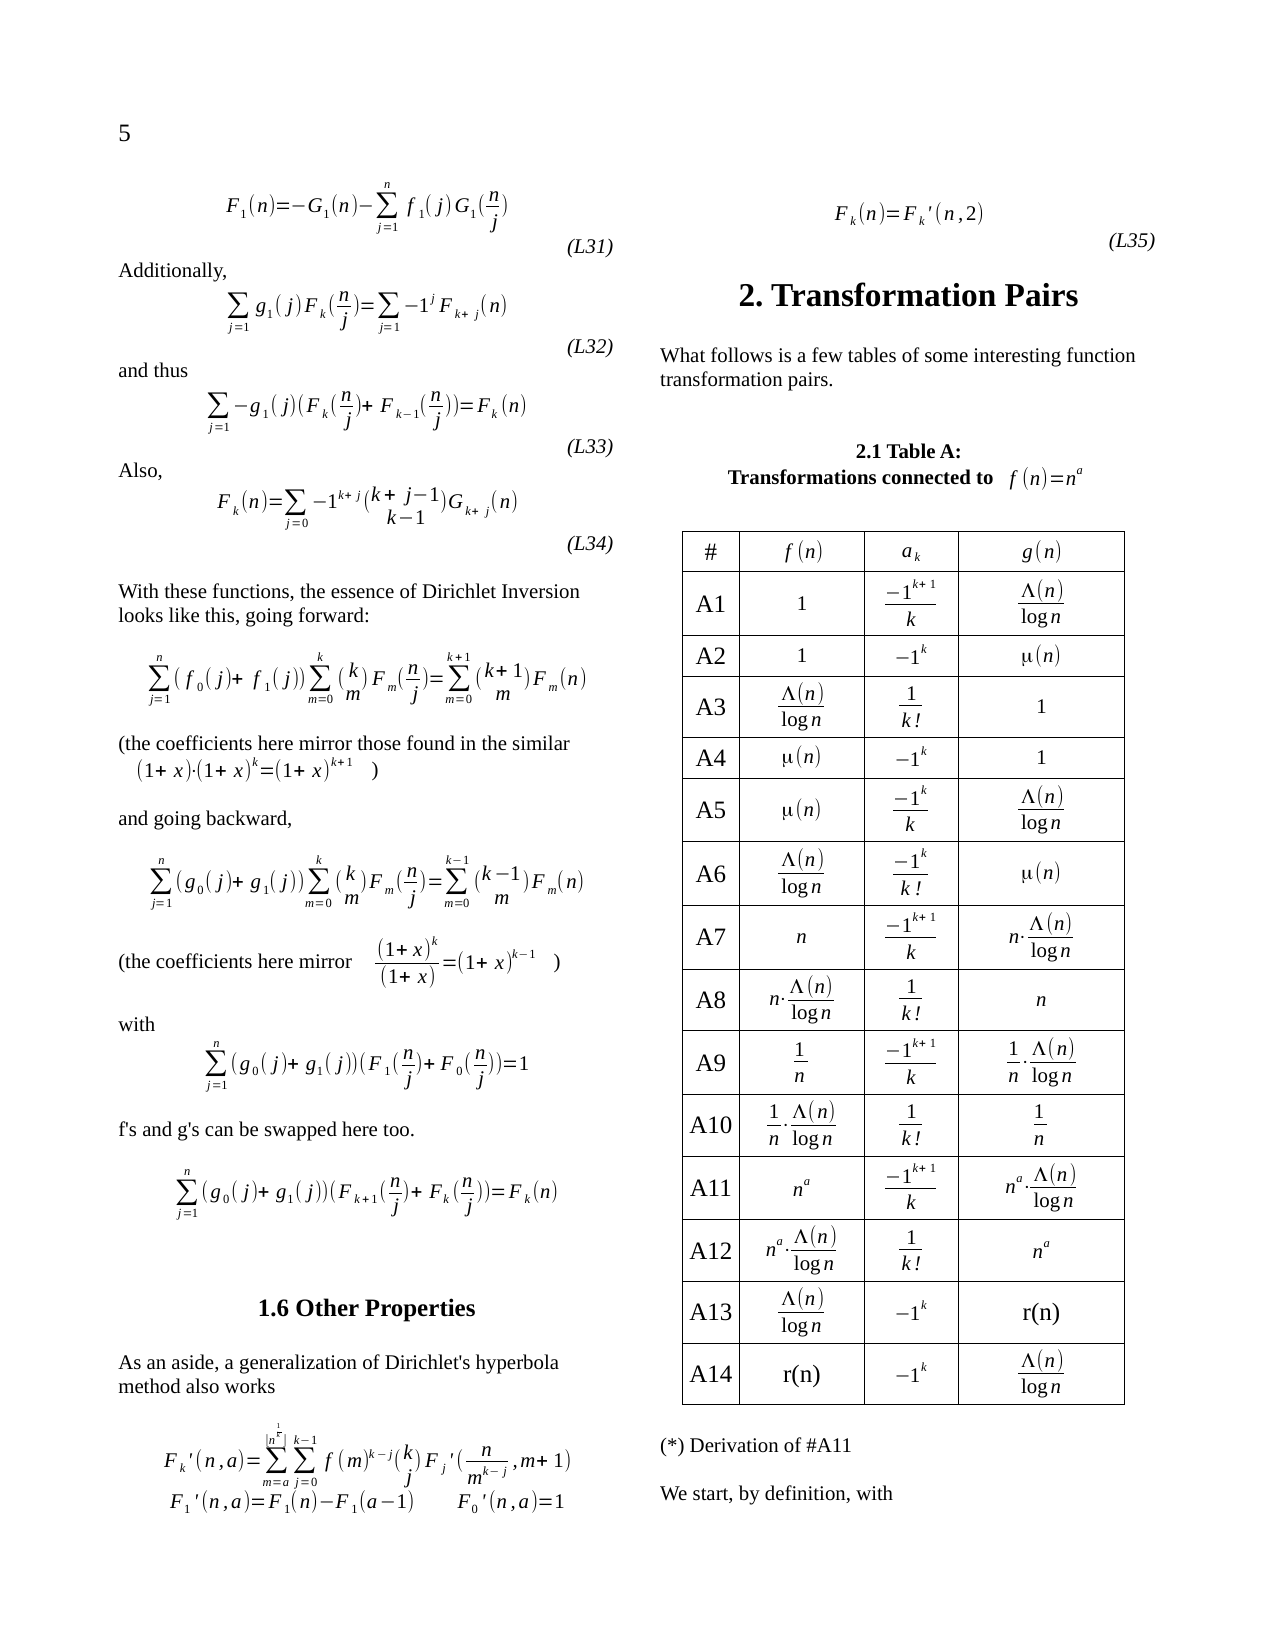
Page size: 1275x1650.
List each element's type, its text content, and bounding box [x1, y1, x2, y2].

table_cell r(n) [740, 1344, 864, 1404]
table_cell [865, 1344, 958, 1404]
table_cell [865, 906, 958, 969]
table_cell A9 [683, 1031, 739, 1094]
text (L31) [118, 234, 615, 258]
text with [118, 1012, 615, 1036]
table_cell [740, 1220, 864, 1281]
text We start, by definition, with [660, 1481, 1157, 1505]
table_cell [740, 1031, 864, 1094]
table_cell [740, 738, 864, 777]
table_cell [959, 1031, 1124, 1094]
table_cell [865, 842, 958, 905]
text What follows is a few tables of some interesting function transformation pairs. [660, 343, 1157, 391]
text (L35) [660, 228, 1157, 252]
table_cell [740, 970, 864, 1030]
table_cell [959, 636, 1124, 676]
table_cell [865, 1282, 958, 1342]
table_cell [959, 1095, 1124, 1156]
table_cell A12 [683, 1220, 739, 1281]
table_cell A2 [683, 636, 739, 676]
table_cell [865, 636, 958, 676]
table_cell r(n) [959, 1282, 1124, 1342]
table_cell [740, 906, 864, 969]
text As an aside, a generalization of Dirichlet's hyperbola method also works [118, 1350, 615, 1398]
table_cell A13 [683, 1282, 739, 1342]
text With these functions, the essence of Dirichlet Inversion looks like this, going forward: [118, 579, 615, 627]
table_cell [740, 1157, 864, 1219]
text (the coefficients here mirror ) [118, 934, 615, 988]
table_cell [740, 1282, 864, 1342]
table_cell [959, 842, 1124, 905]
table_cell A5 [683, 779, 739, 841]
table_cell A6 [683, 842, 739, 905]
table_cell [959, 779, 1124, 841]
table_cell [865, 1157, 958, 1219]
table_cell A4 [683, 738, 739, 777]
table_cell [959, 1344, 1124, 1404]
table_cell [865, 572, 958, 635]
table_cell [959, 1220, 1124, 1281]
text and thus [118, 358, 615, 382]
table_header [740, 532, 864, 571]
text Transformations connected to [660, 463, 1157, 490]
table_cell [959, 572, 1124, 635]
table_cell [959, 906, 1124, 969]
table_cell [740, 572, 864, 635]
text 1.6 Other Properties [118, 1293, 615, 1321]
table_cell [740, 1095, 864, 1156]
table_cell [740, 636, 864, 676]
table_header # [683, 532, 739, 571]
table_cell A1 [683, 572, 739, 635]
table_cell [740, 842, 864, 905]
text (L32) [118, 334, 615, 358]
table_cell [865, 779, 958, 841]
table_cell [959, 738, 1124, 777]
text f's and g's can be swapped here too. [118, 1116, 615, 1141]
text (the coefficients here mirror those found in the similar) [118, 731, 615, 782]
table_cell A3 [683, 677, 739, 737]
table_cell A7 [683, 906, 739, 969]
table_cell A14 [683, 1344, 739, 1404]
table_cell [959, 970, 1124, 1030]
text (L33) [118, 434, 615, 458]
text (*) Derivation of #A11 [660, 1433, 1157, 1457]
text Additionally, [118, 258, 615, 282]
table_cell A10 [683, 1095, 739, 1156]
table_cell A11 [683, 1157, 739, 1219]
table_cell [740, 779, 864, 841]
table_header [865, 532, 958, 571]
table_cell [740, 677, 864, 737]
table_cell [865, 1095, 958, 1156]
table_cell [959, 1157, 1124, 1219]
text 2. Transformation Pairs [660, 276, 1157, 314]
table_cell A8 [683, 970, 739, 1030]
table_cell [959, 677, 1124, 737]
table_cell [865, 1031, 958, 1094]
table_cell [865, 1220, 958, 1281]
table_header [959, 532, 1124, 571]
text and going backward, [118, 806, 615, 830]
text 2.1 Table A: [660, 439, 1157, 463]
text (L34) [118, 531, 615, 554]
table_cell [865, 970, 958, 1030]
table_cell [865, 677, 958, 737]
text Also, [118, 458, 615, 482]
table_cell [865, 738, 958, 777]
